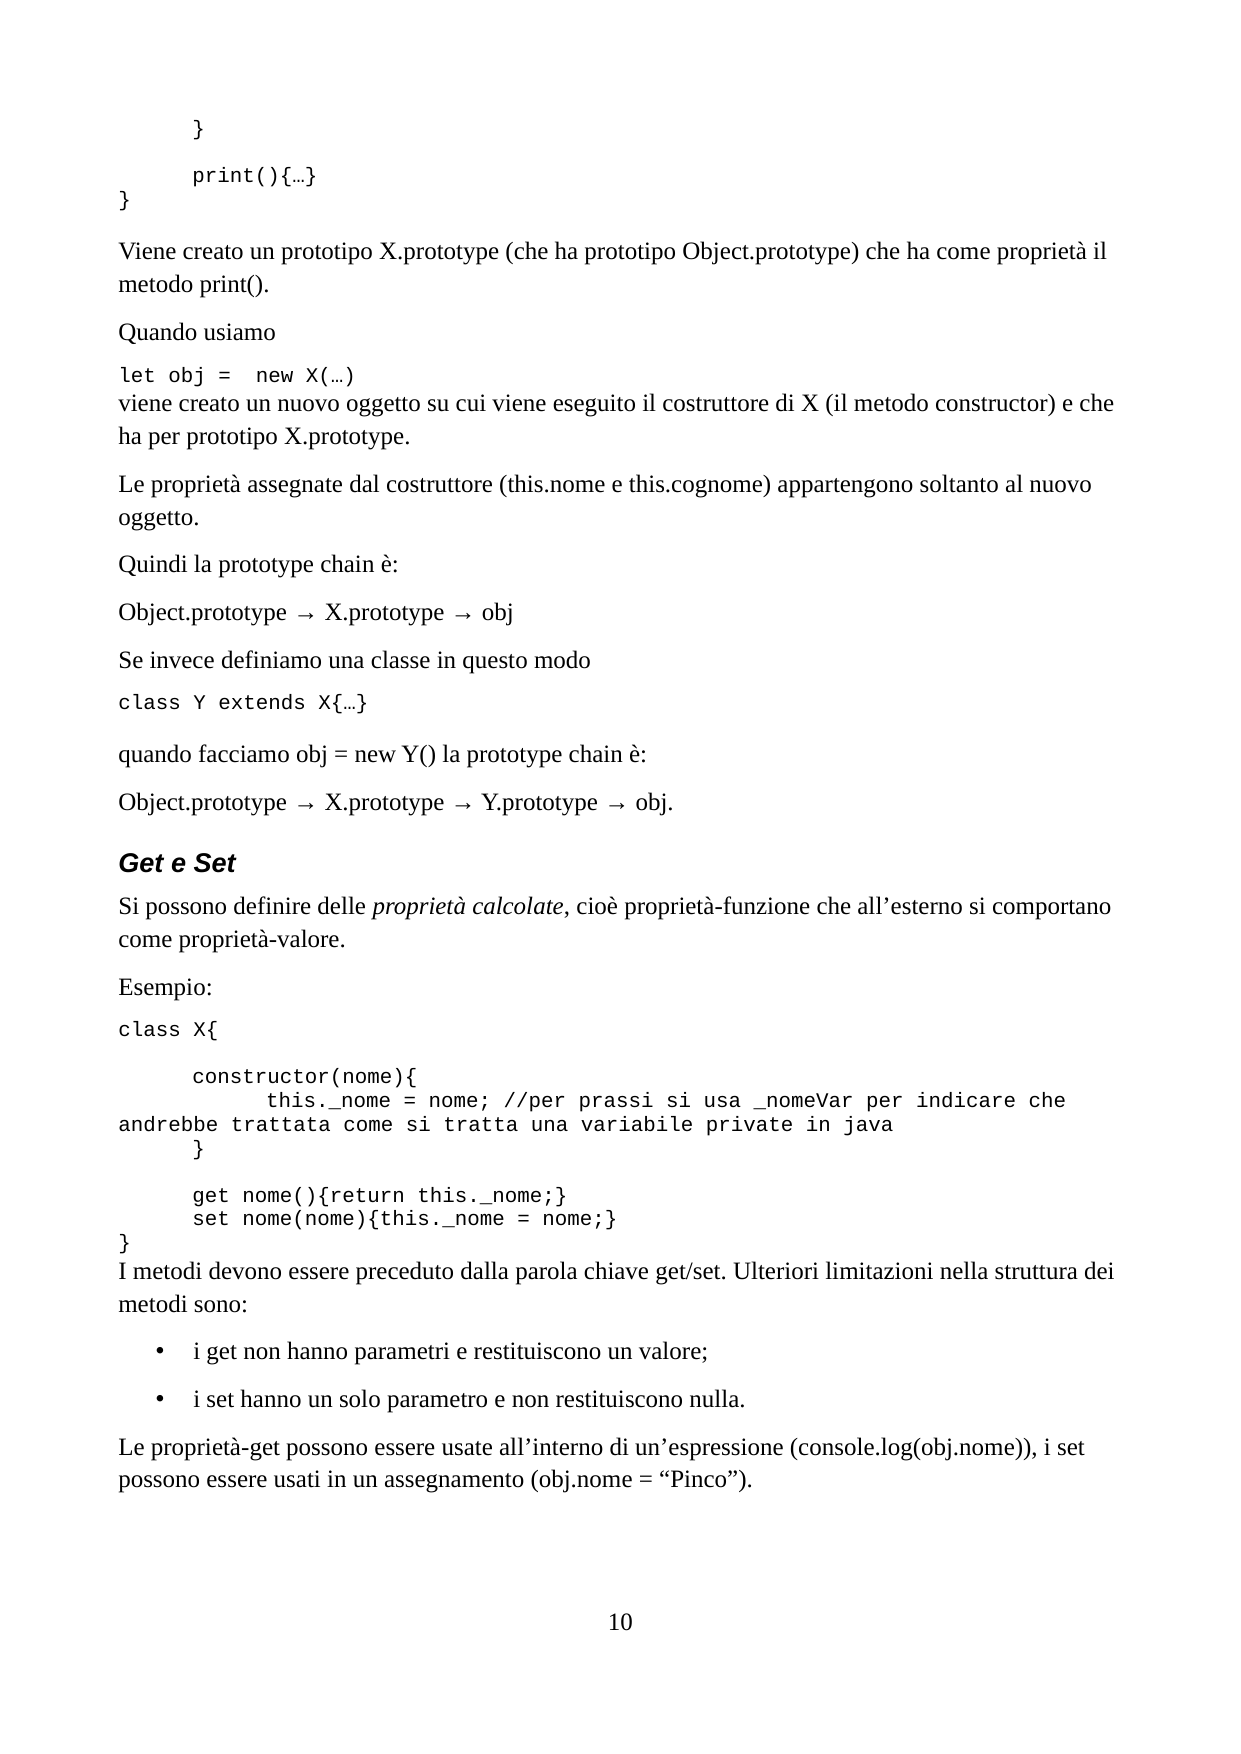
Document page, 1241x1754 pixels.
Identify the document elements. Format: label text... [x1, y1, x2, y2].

text I metodi devono essere preceduto dalla parola chiave get/set. Ulteriori limitazioni nella struttura dei metodi sono: [118, 1256, 1122, 1317]
list i set hanno un solo parametro e non restituiscono nulla. [156, 1384, 1122, 1413]
text set nome(nome){this._nome = nome;} [118, 1208, 1122, 1232]
text this._nome = nome; //per prassi si usa _nomeVar per indicare che andrebbe trattata come si tratta una variabile private in java [118, 1090, 1122, 1137]
text quando facciamo obj = new Y() la prototype chain è: [118, 739, 1122, 768]
text Object.prototype → X.prototype → Y.prototype → obj. [118, 787, 1122, 816]
text get nome(){return this._nome;} [118, 1185, 1122, 1208]
text } [118, 1137, 1122, 1161]
text print(){…} [118, 165, 1122, 189]
text class X{ [118, 1019, 1122, 1043]
text Esempio: [118, 972, 1122, 1000]
text let obj = new X(…) [118, 364, 1122, 388]
text constructor(nome){ [118, 1067, 1122, 1090]
text Si possono definire delle proprietà calcolate, cioè proprietà-funzione che all’esterno si comportano come proprietà-valore. [118, 891, 1122, 953]
text Object.prototype → X.prototype → obj [118, 597, 1122, 626]
text viene creato un nuovo oggetto su cui viene eseguito il costruttore di X (il metodo constructor) e che ha per prototipo X.prototype. [118, 388, 1122, 450]
text } [118, 118, 1122, 142]
text Le proprietà-get possono essere usate all’interno di un’espressione (console.log(obj.nome)), i set possono essere usati in un assegnamento (obj.nome = “Pinco”). [118, 1432, 1122, 1493]
text } [118, 1232, 1122, 1256]
text Quando usiamo [118, 317, 1122, 346]
subtitle Get e Set [118, 847, 1122, 878]
text class Y extends X{…} [118, 692, 1122, 716]
text Quindi la prototype chain è: [118, 549, 1122, 578]
text Le proprietà assegnate dal costruttore (this.nome e this.cognome) appartengono soltanto al nuovo oggetto. [118, 469, 1122, 531]
list i get non hanno parametri e restituiscono un valore; [156, 1336, 1122, 1365]
text Viene creato un prototipo X.prototype (che ha prototipo Object.prototype) che ha come proprietà il metodo print(). [118, 236, 1122, 298]
text Se invece definiamo una classe in questo modo [118, 645, 1122, 673]
text } [118, 189, 1122, 213]
